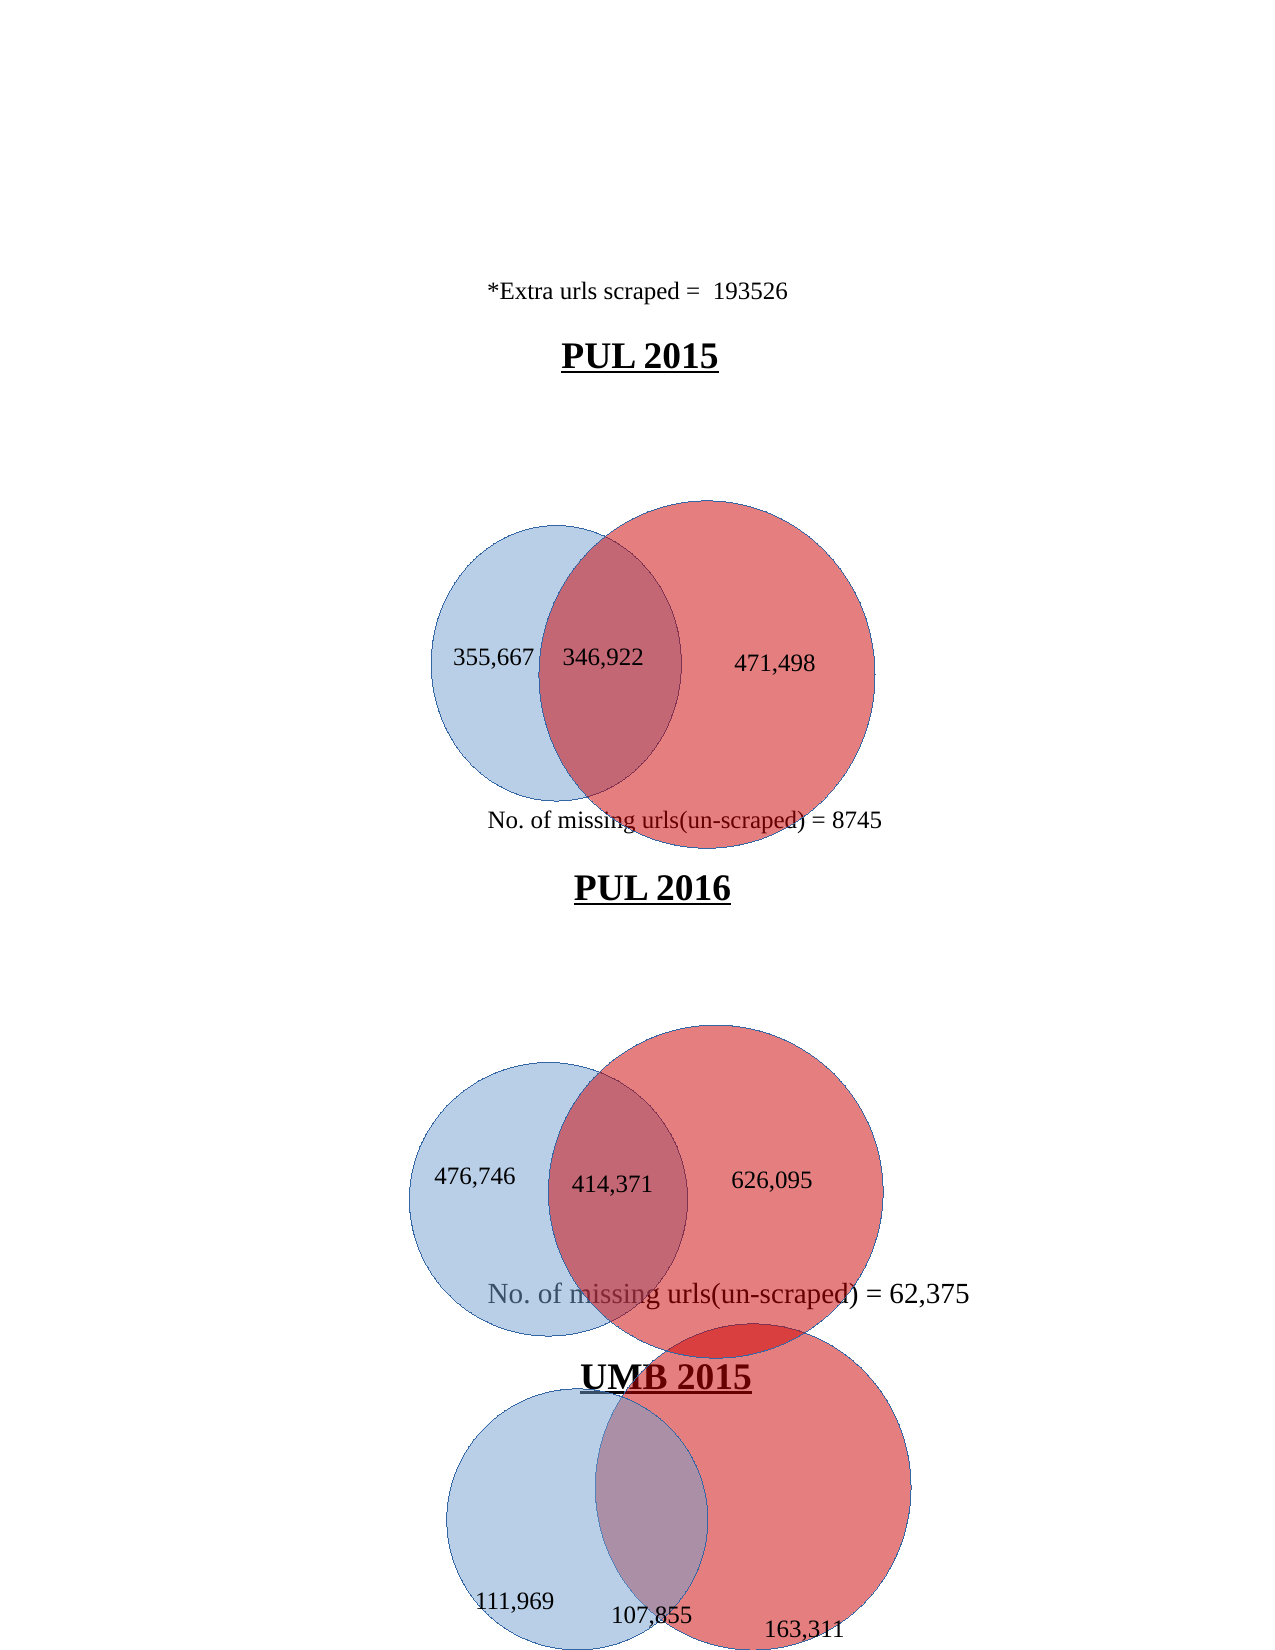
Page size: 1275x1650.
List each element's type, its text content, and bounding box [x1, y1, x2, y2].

text PUL 2015 [118, 334, 1157, 377]
text UMB 2015 [846, 1354, 1157, 1397]
text No. of missing urls(un-scraped) = 8745 [769, 794, 1157, 837]
text UMB 2015 [118, 1354, 660, 1397]
text PUL 2016 [118, 866, 1157, 909]
text No. of missing urls(un-scraped) = 62,375 [118, 1268, 466, 1311]
text *Extra urls scraped = 193526 [118, 276, 1157, 305]
text No. of missing urls(un-scraped) = 8745 [118, 794, 645, 837]
text No. of missing urls(un-scraped) = 62,375 [834, 1268, 1157, 1311]
